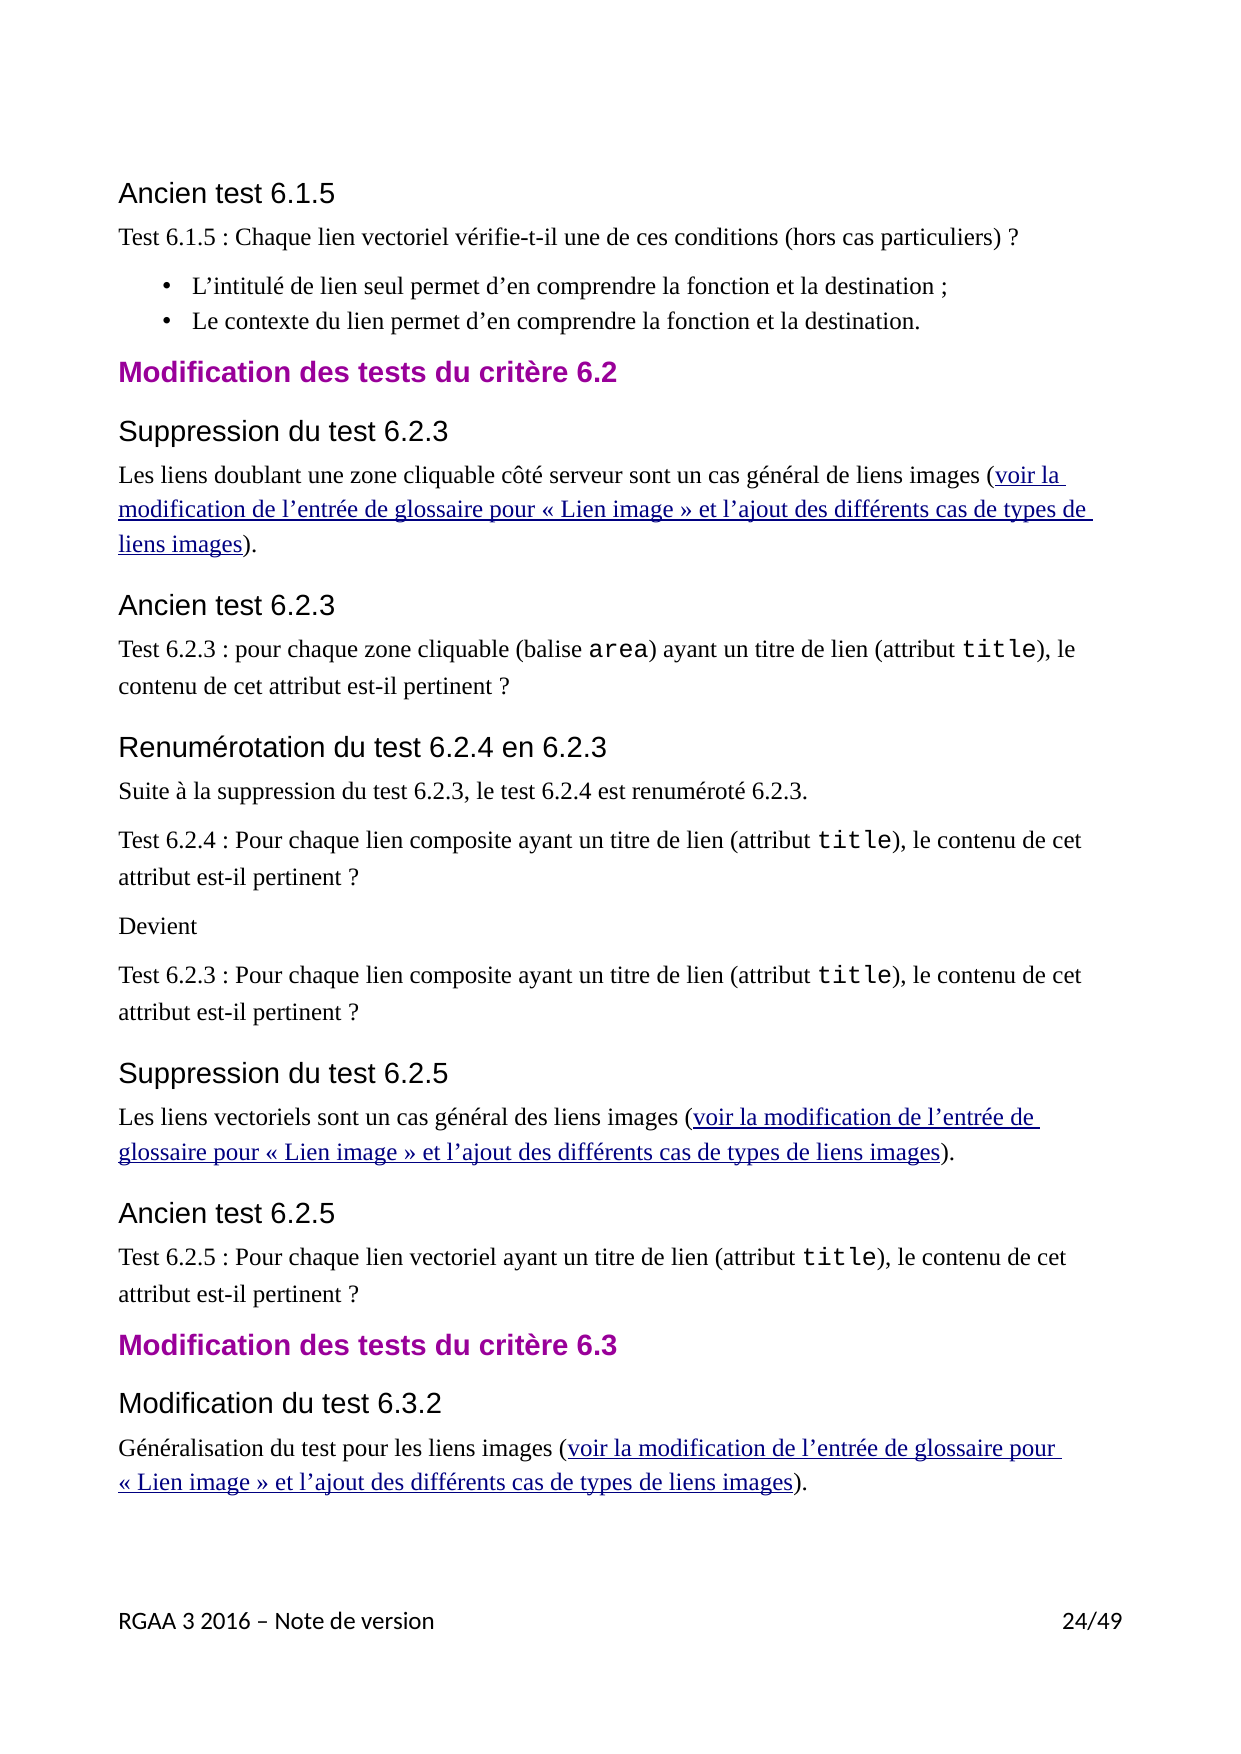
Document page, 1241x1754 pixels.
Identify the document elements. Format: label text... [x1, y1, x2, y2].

subtitle Modification des tests du critère 6.3 [118, 1328, 1122, 1362]
subtitle Modification des tests du critère 6.2 [118, 355, 1122, 389]
list L’intitulé de lien seul permet d’en comprendre la fonction et la destination ; [162, 271, 1122, 300]
text Les liens doublant une zone cliquable côté serveur sont un cas général de liens images (voir la modification de l’entrée de glossaire pour « Lien image » et l’ajout des différents cas de types de liens images). [118, 460, 1122, 557]
text Test 6.2.3 : Pour chaque lien composite ayant un titre de lien (attribut title), le contenu de cet attribut est-il pertinent ? [118, 960, 1122, 1025]
subtitle Suppression du test 6.2.5 [118, 1056, 1122, 1090]
subtitle Ancien test 6.2.5 [118, 1196, 1122, 1230]
subtitle Ancien test 6.2.3 [118, 588, 1122, 622]
text Test 6.2.5 : Pour chaque lien vectoriel ayant un titre de lien (attribut title), le contenu de cet attribut est-il pertinent ? [118, 1242, 1122, 1307]
list Le contexte du lien permet d’en comprendre la fonction et la destination. [162, 306, 1122, 335]
text Test 6.1.5 : Chaque lien vectoriel vérifie-t-il une de ces conditions (hors cas particuliers) ? [118, 222, 1122, 251]
text Devient [118, 911, 1122, 940]
subtitle Modification du test 6.3.2 [118, 1387, 1122, 1420]
text Généralisation du test pour les liens images (voir la modification de l’entrée de glossaire pour « Lien image » et l’ajout des différents cas de types de liens images). [118, 1433, 1122, 1496]
text Test 6.2.4 : Pour chaque lien composite ayant un titre de lien (attribut title), le contenu de cet attribut est-il pertinent ? [118, 825, 1122, 891]
subtitle Ancien test 6.1.5 [118, 176, 1122, 210]
text Les liens vectoriels sont un cas général des liens images (voir la modification de l’entrée de glossaire pour « Lien image » et l’ajout des différents cas de types de liens images). [118, 1102, 1122, 1165]
subtitle Suppression du test 6.2.3 [118, 414, 1122, 447]
subtitle Renumérotation du test 6.2.4 en 6.2.3 [118, 730, 1122, 764]
text Suite à la suppression du test 6.2.3, le test 6.2.4 est renuméroté 6.2.3. [118, 776, 1122, 805]
text Test 6.2.3 : pour chaque zone cliquable (balise area) ayant un titre de lien (attribut title), le contenu de cet attribut est-il pertinent ? [118, 634, 1122, 699]
